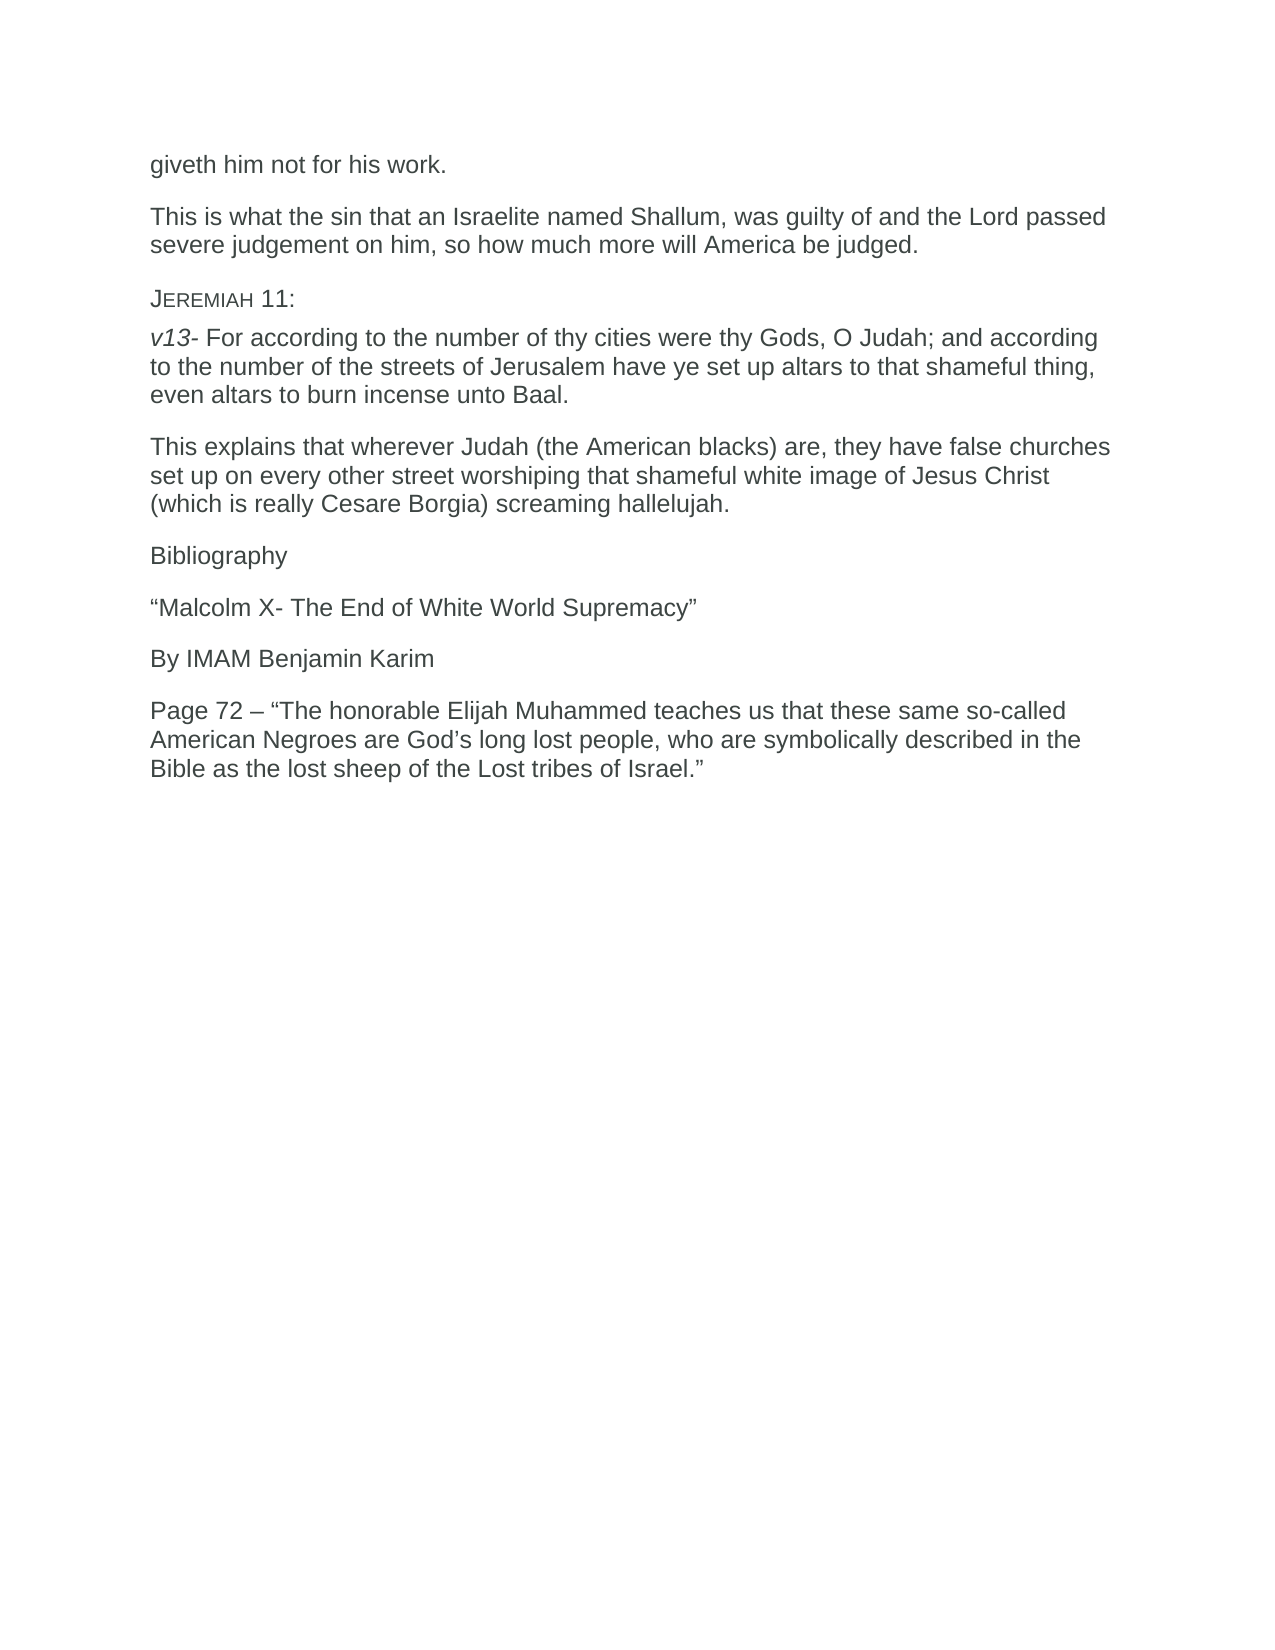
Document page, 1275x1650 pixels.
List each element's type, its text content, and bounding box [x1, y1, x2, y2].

text Page 72 – “The honorable Elijah Muhammed teaches us that these same so-called American Negroes are God’s long lost people, who are symbolically described in the Bible as the lost sheep of the Lost tribes of Israel.” [150, 696, 1125, 782]
text This explains that wherever Judah (the American blacks) are, they have false churches set up on every other street worshiping that shameful white image of Jesus Christ (which is really Cesare Borgia) screaming hallelujah. [150, 432, 1125, 518]
text giveth him not for his work. [150, 150, 1125, 179]
text “Malcolm X- The End of White World Supremacy” [150, 593, 1125, 622]
text v13- For according to the number of thy cities were thy Gods, O Judah; and according to the number of the streets of Jerusalem have ye set up altars to that shameful thing, even altars to burn incense unto Baal. [150, 323, 1125, 409]
text This is what the sin that an Israelite named Shallum, was guilty of and the Lord passed severe judgement on him, so how much more will America be judged. [150, 202, 1125, 259]
text By IMAM Benjamin Karim [150, 644, 1125, 673]
subtitle Jeremiah 11: [150, 284, 1125, 313]
text Bibliography [150, 541, 1125, 570]
